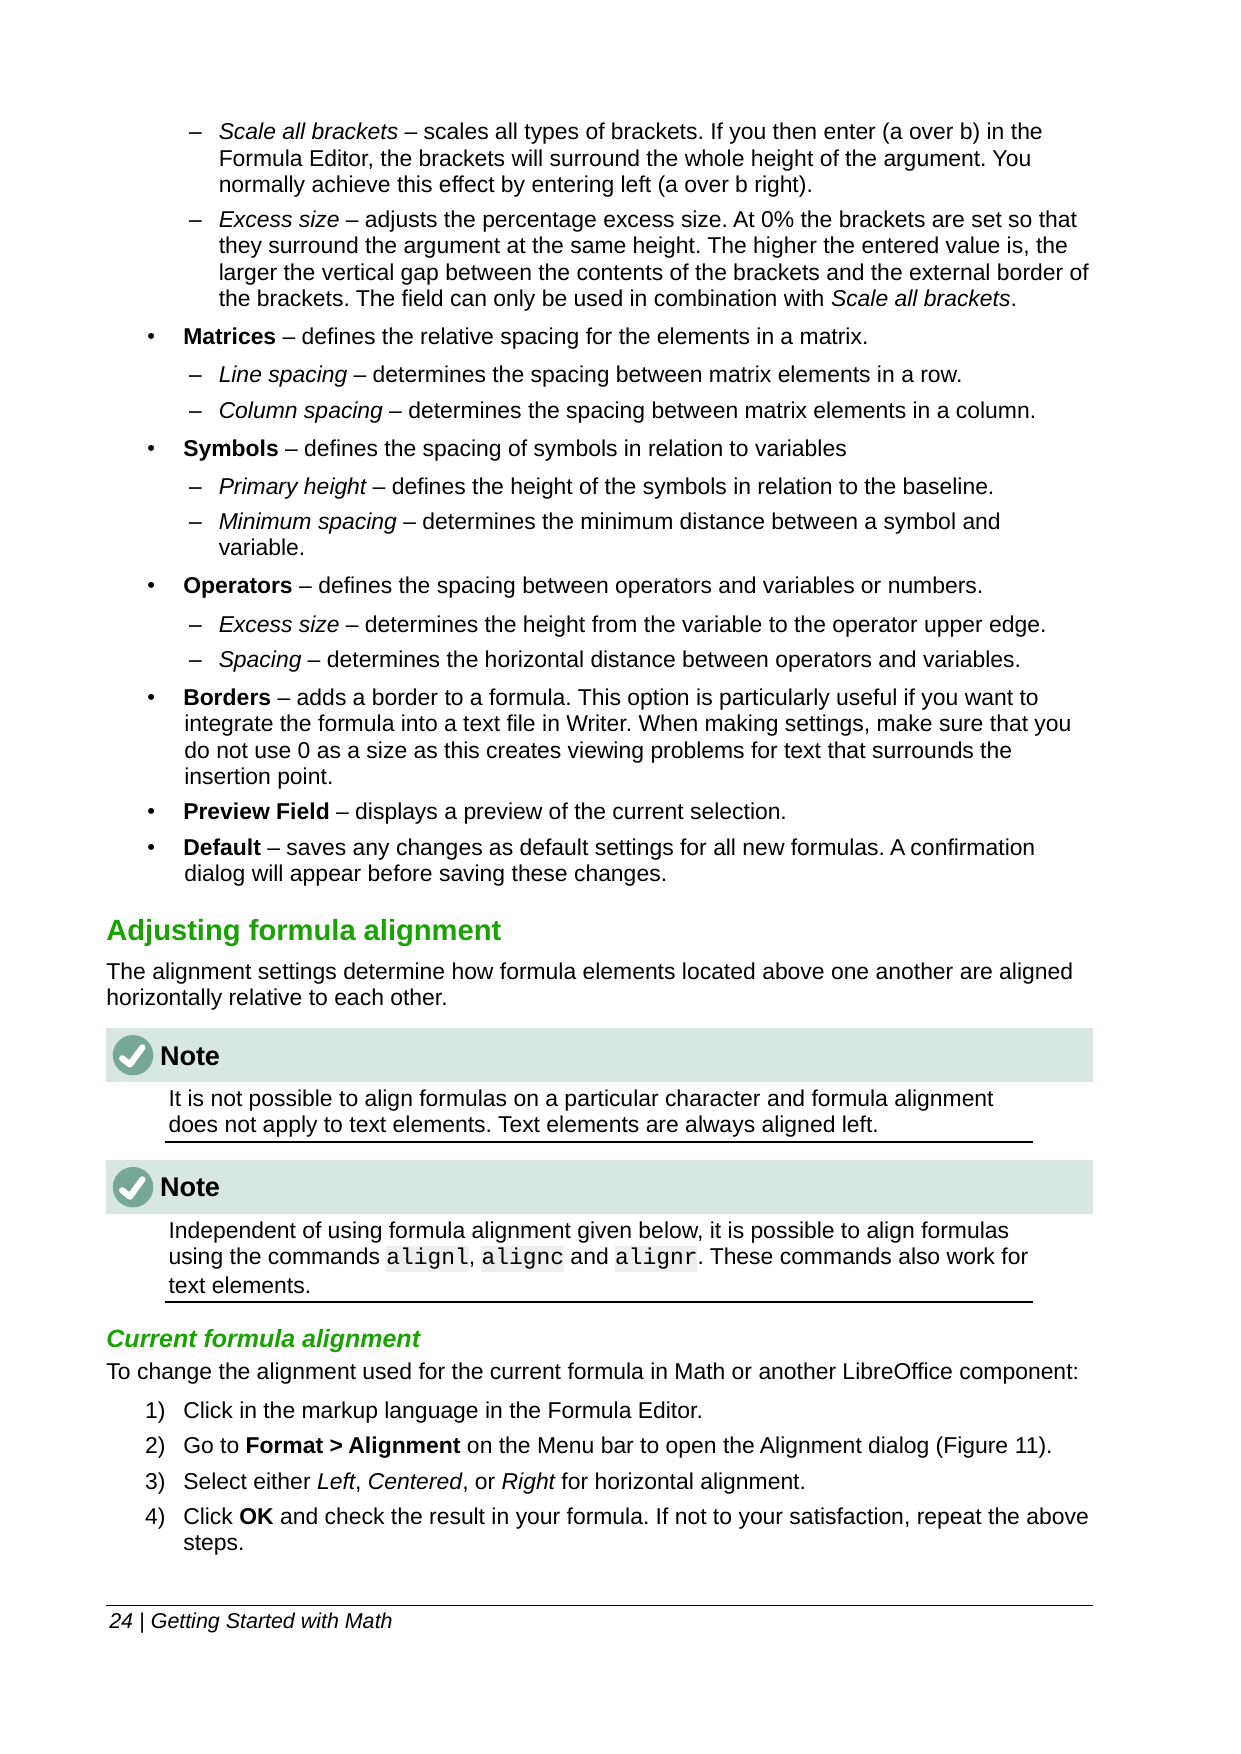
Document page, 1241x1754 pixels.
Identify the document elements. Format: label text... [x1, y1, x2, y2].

list Spacing – determines the horizontal distance between operators and variables. [189, 646, 1093, 672]
text Independent of using formula alignment given below, it is possible to align formulas using the commands alignl, alignc and alignr. These commands also work for text elements. [165, 1214, 1033, 1301]
list Excess size – adjusts the percentage excess size. At 0% the brackets are set so that they surround the argument at the same height. The higher the entered value is, the larger the vertical gap between the contents of the brackets and the external border of the brackets. The field can only be used in combination with Scale all brackets. [189, 206, 1093, 311]
list Line spacing – determines the spacing between matrix elements in a row. [189, 361, 1093, 388]
list Click in the markup language in the Formula Editor. [165, 1397, 1093, 1423]
subtitle Note [106, 1160, 1093, 1214]
list Excess size – determines the height from the variable to the operator upper edge. [189, 611, 1093, 637]
list Scale all brackets – scales all types of brackets. If you then enter (a over b) in the Formula Editor, the brackets will surround the whole height of the argument. You normally achieve this effect by entering left (a over b right). [189, 118, 1093, 197]
list Symbols – defines the spacing of symbols in relation to variables [144, 432, 1093, 464]
text To change the alignment used for the current formula in Math or another LibreOffice component: [106, 1358, 1093, 1385]
subtitle Current formula alignment [106, 1324, 1093, 1352]
subtitle Adjusting formula alignment [106, 913, 1093, 946]
list Go to Format > Alignment on the Menu bar to open the Alignment dialog (Figure 11). [165, 1432, 1093, 1459]
list Column spacing – determines the spacing between matrix elements in a column. [189, 397, 1093, 423]
list Matrices – defines the relative spacing for the elements in a matrix. [144, 320, 1093, 352]
list Minimum spacing – determines the minimum distance between a symbol and variable. [189, 508, 1093, 561]
list Primary height – defines the height of the symbols in relation to the baseline. [189, 473, 1093, 499]
text It is not possible to align formulas on a particular character and formula alignment does not apply to text elements. Text elements are always aligned left. [165, 1082, 1033, 1141]
list Borders – adds a border to a formula. This option is particularly useful if you want to integrate the formula into a text file in Writer. When making settings, make sure that you do not use 0 as a size as this creates viewing problems for text that surrounds the insertion point. [144, 681, 1093, 789]
list Operators – defines the spacing between operators and variables or numbers. [144, 569, 1093, 602]
subtitle Note [106, 1028, 1093, 1082]
list Default – saves any changes as default settings for all new formulas. A confirmation dialog will appear before saving these changes. [144, 831, 1093, 889]
list Click OK and check the result in your formula. If not to your satisfaction, repeat the above steps. [165, 1503, 1093, 1556]
list Preview Field – displays a preview of the current selection. [144, 795, 1093, 824]
list Select either Left, Centered, or Right for horizontal alignment. [165, 1468, 1093, 1494]
text The alignment settings determine how formula elements located above one another are aligned horizontally relative to each other. [106, 958, 1093, 1011]
